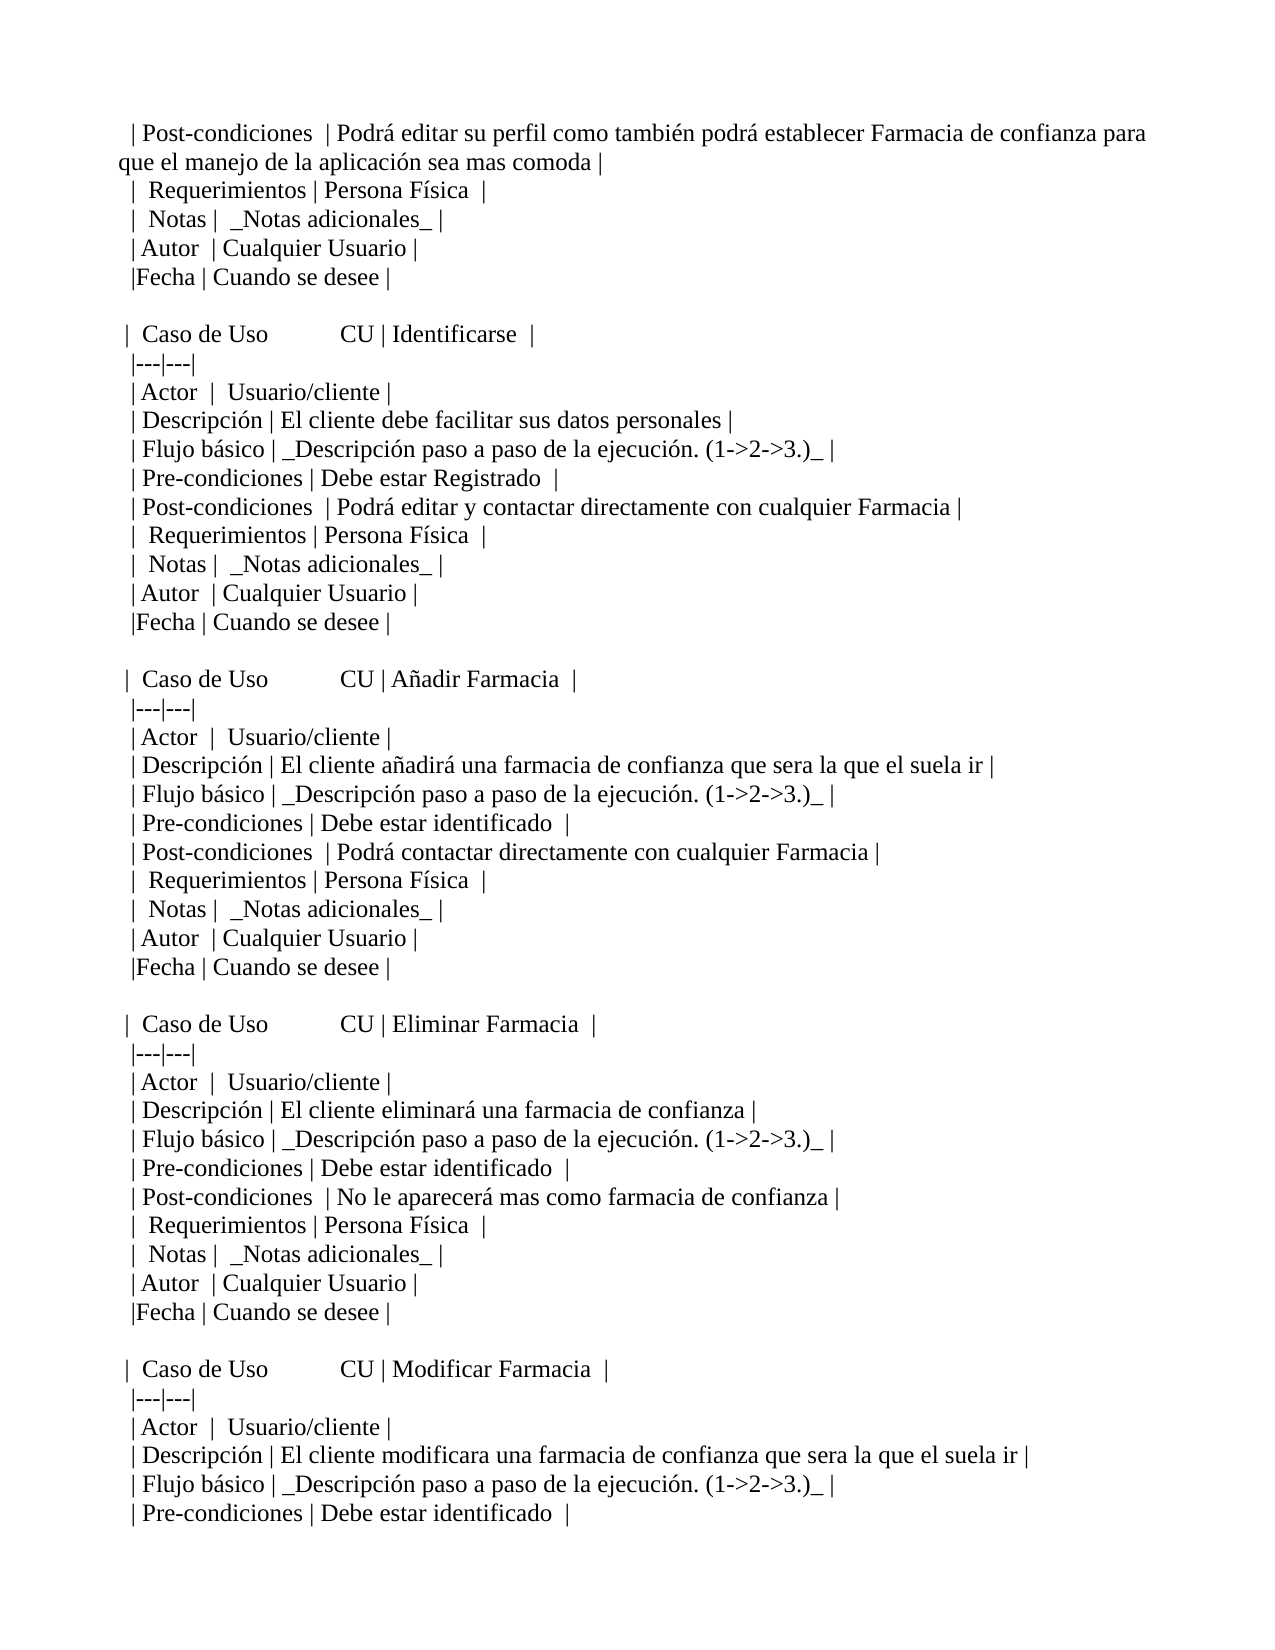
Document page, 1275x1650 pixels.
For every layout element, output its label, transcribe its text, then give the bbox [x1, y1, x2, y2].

text | Requerimientos | Persona Física | [118, 176, 1157, 204]
text | Pre-condiciones | Debe estar identificado | [118, 808, 1157, 837]
text | Requerimientos | Persona Física | [118, 521, 1157, 549]
text |Fecha | Cuando se desee | [118, 952, 1157, 981]
text | Autor | Cualquier Usuario | [118, 233, 1157, 262]
text | Notas | _Notas adicionales_ | [118, 1239, 1157, 1268]
text | Post-condiciones | Podrá editar su perfil como también podrá establecer Farmacia de confianza para que el manejo de la aplicación sea mas comoda | [118, 118, 1157, 176]
text |---|---| [118, 348, 1157, 377]
text |Fecha | Cuando se desee | [118, 262, 1157, 291]
text | Flujo básico | _Descripción paso a paso de la ejecución. (1->2->3.)_ | [118, 1124, 1157, 1153]
text | Requerimientos | Persona Física | [118, 1211, 1157, 1239]
text | Flujo básico | _Descripción paso a paso de la ejecución. (1->2->3.)_ | [118, 779, 1157, 808]
text | Caso de Uso CU | Añadir Farmacia | [118, 664, 1157, 693]
text | Autor | Cualquier Usuario | [118, 923, 1157, 952]
text | Post-condiciones | No le aparecerá mas como farmacia de confianza | [118, 1182, 1157, 1211]
text |Fecha | Cuando se desee | [118, 1297, 1157, 1326]
text | Post-condiciones | Podrá editar y contactar directamente con cualquier Farmacia | [118, 492, 1157, 521]
text | Caso de Uso CU | Eliminar Farmacia | [118, 1009, 1157, 1038]
text | Descripción | El cliente añadirá una farmacia de confianza que sera la que el suela ir | [118, 751, 1157, 779]
text | Notas | _Notas adicionales_ | [118, 549, 1157, 578]
text | Actor | Usuario/cliente | [118, 377, 1157, 406]
text | Pre-condiciones | Debe estar identificado | [118, 1153, 1157, 1182]
text | Pre-condiciones | Debe estar identificado | [118, 1498, 1157, 1527]
text |---|---| [118, 693, 1157, 722]
text | Flujo básico | _Descripción paso a paso de la ejecución. (1->2->3.)_ | [118, 1469, 1157, 1498]
text | Requerimientos | Persona Física | [118, 866, 1157, 894]
text | Descripción | El cliente modificara una farmacia de confianza que sera la que el suela ir | [118, 1441, 1157, 1469]
text | Flujo básico | _Descripción paso a paso de la ejecución. (1->2->3.)_ | [118, 434, 1157, 463]
text | Notas | _Notas adicionales_ | [118, 894, 1157, 923]
text | Descripción | El cliente debe facilitar sus datos personales | [118, 406, 1157, 434]
text | Autor | Cualquier Usuario | [118, 1268, 1157, 1297]
text | Post-condiciones | Podrá contactar directamente con cualquier Farmacia | [118, 837, 1157, 866]
text | Descripción | El cliente eliminará una farmacia de confianza | [118, 1096, 1157, 1124]
text | Actor | Usuario/cliente | [118, 1067, 1157, 1096]
text | Caso de Uso CU | Identificarse | [118, 319, 1157, 348]
text | Autor | Cualquier Usuario | [118, 578, 1157, 607]
text | Pre-condiciones | Debe estar Registrado | [118, 463, 1157, 492]
text |---|---| [118, 1383, 1157, 1412]
text | Actor | Usuario/cliente | [118, 1412, 1157, 1441]
text | Actor | Usuario/cliente | [118, 722, 1157, 751]
text | Notas | _Notas adicionales_ | [118, 204, 1157, 233]
text | Caso de Uso CU | Modificar Farmacia | [118, 1354, 1157, 1383]
text |---|---| [118, 1038, 1157, 1067]
text |Fecha | Cuando se desee | [118, 607, 1157, 636]
